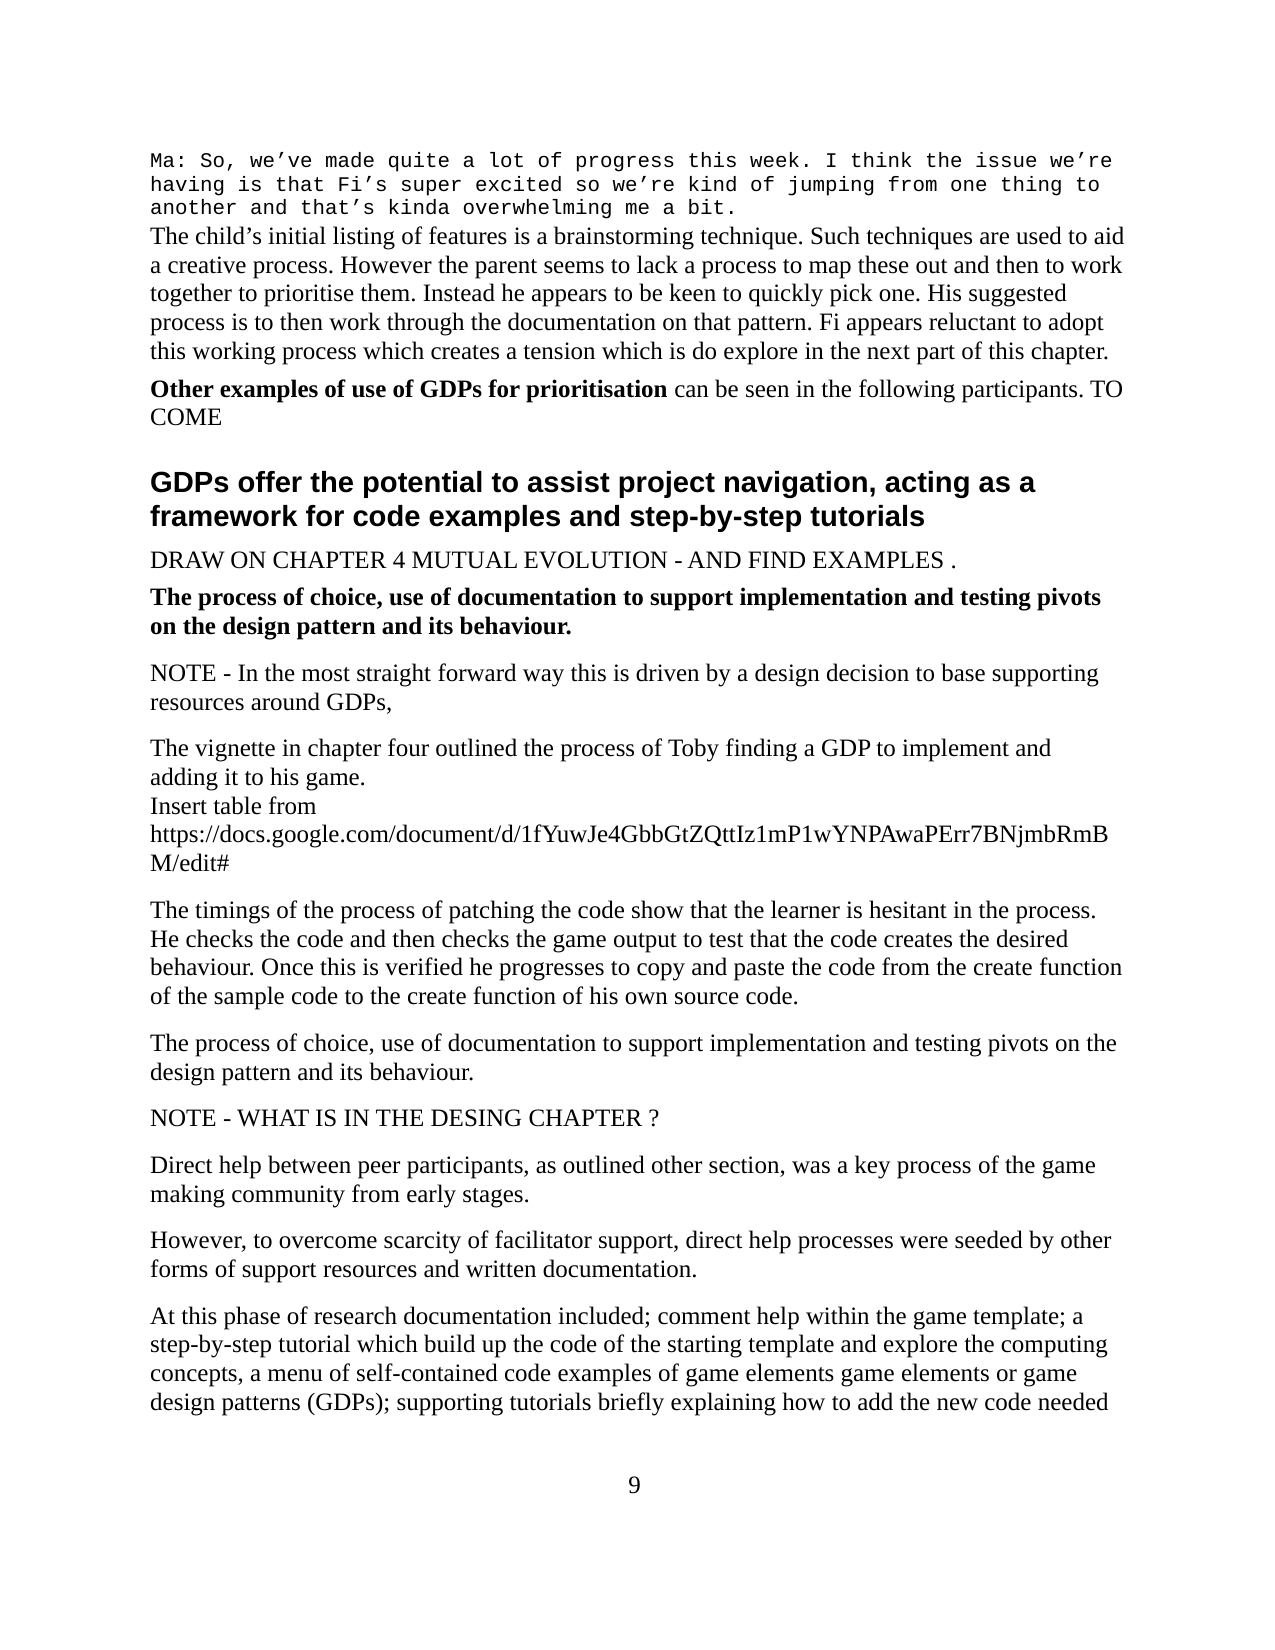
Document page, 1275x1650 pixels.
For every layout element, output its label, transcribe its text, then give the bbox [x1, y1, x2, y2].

text The vignette in chapter four outlined the process of Toby finding a GDP to implement and adding it to his game. Insert table from https://docs.google.com/document/d/1fYuwJe4GbbGtZQttIz1mP1wYNPAwaPErr7BNjmbRmBM/edit# [150, 733, 1125, 877]
text The process of choice, use of documentation to support implementation and testing pivots on the design pattern and its behaviour. [150, 582, 1125, 640]
text DRAW ON CHAPTER 4 MUTUAL EVOLUTION - AND FIND EXAMPLES . [150, 545, 1125, 573]
text The child’s initial listing of features is a brainstorming technique. Such techniques are used to aid a creative process. However the parent seems to lack a process to map these out and then to work together to prioritise them. Instead he appears to be keen to quickly pick one. His suggested process is to then work through the documentation on that pattern. Fi appears reluctant to adopt this working process which creates a tension which is do explore in the next part of this chapter. [150, 221, 1125, 365]
text However, to overcome scarcity of facilitator support, direct help processes were seeded by other forms of support resources and written documentation. [150, 1225, 1125, 1283]
text NOTE - In the most straight forward way this is driven by a design decision to base supporting resources around GDPs, [150, 658, 1125, 715]
subtitle GDPs offer the potential to assist project navigation, acting as a framework for code examples and step-by-step tutorials [150, 465, 1125, 532]
text Direct help between peer participants, as outlined other section, was a key process of the game making community from early stages. [150, 1150, 1125, 1207]
text The timings of the process of patching the code show that the learner is hesitant in the process. He checks the code and then checks the game output to test that the code creates the desired behaviour. Once this is verified he progresses to copy and paste the code from the create function of the sample code to the create function of his own source code. [150, 895, 1125, 1010]
text Other examples of use of GDPs for prioritisation can be seen in the following participants. TO COME [150, 374, 1125, 431]
text Ma: So, we’ve made quite a lot of progress this week. I think the issue we’re having is that Fi’s super excited so we’re kind of jumping from one thing to another and that’s kinda overwhelming me a bit. [150, 150, 1125, 221]
text The process of choice, use of documentation to support implementation and testing pivots on the design pattern and its behaviour. [150, 1028, 1125, 1085]
text At this phase of research documentation included; comment help within the game template; a step-by-step tutorial which build up the code of the starting template and explore the computing concepts, a menu of self-contained code examples of game elements game elements or game design patterns (GDPs); supporting tutorials briefly explaining how to add the new code needed [150, 1301, 1125, 1416]
text NOTE - WHAT IS IN THE DESING CHAPTER ? [150, 1103, 1125, 1132]
